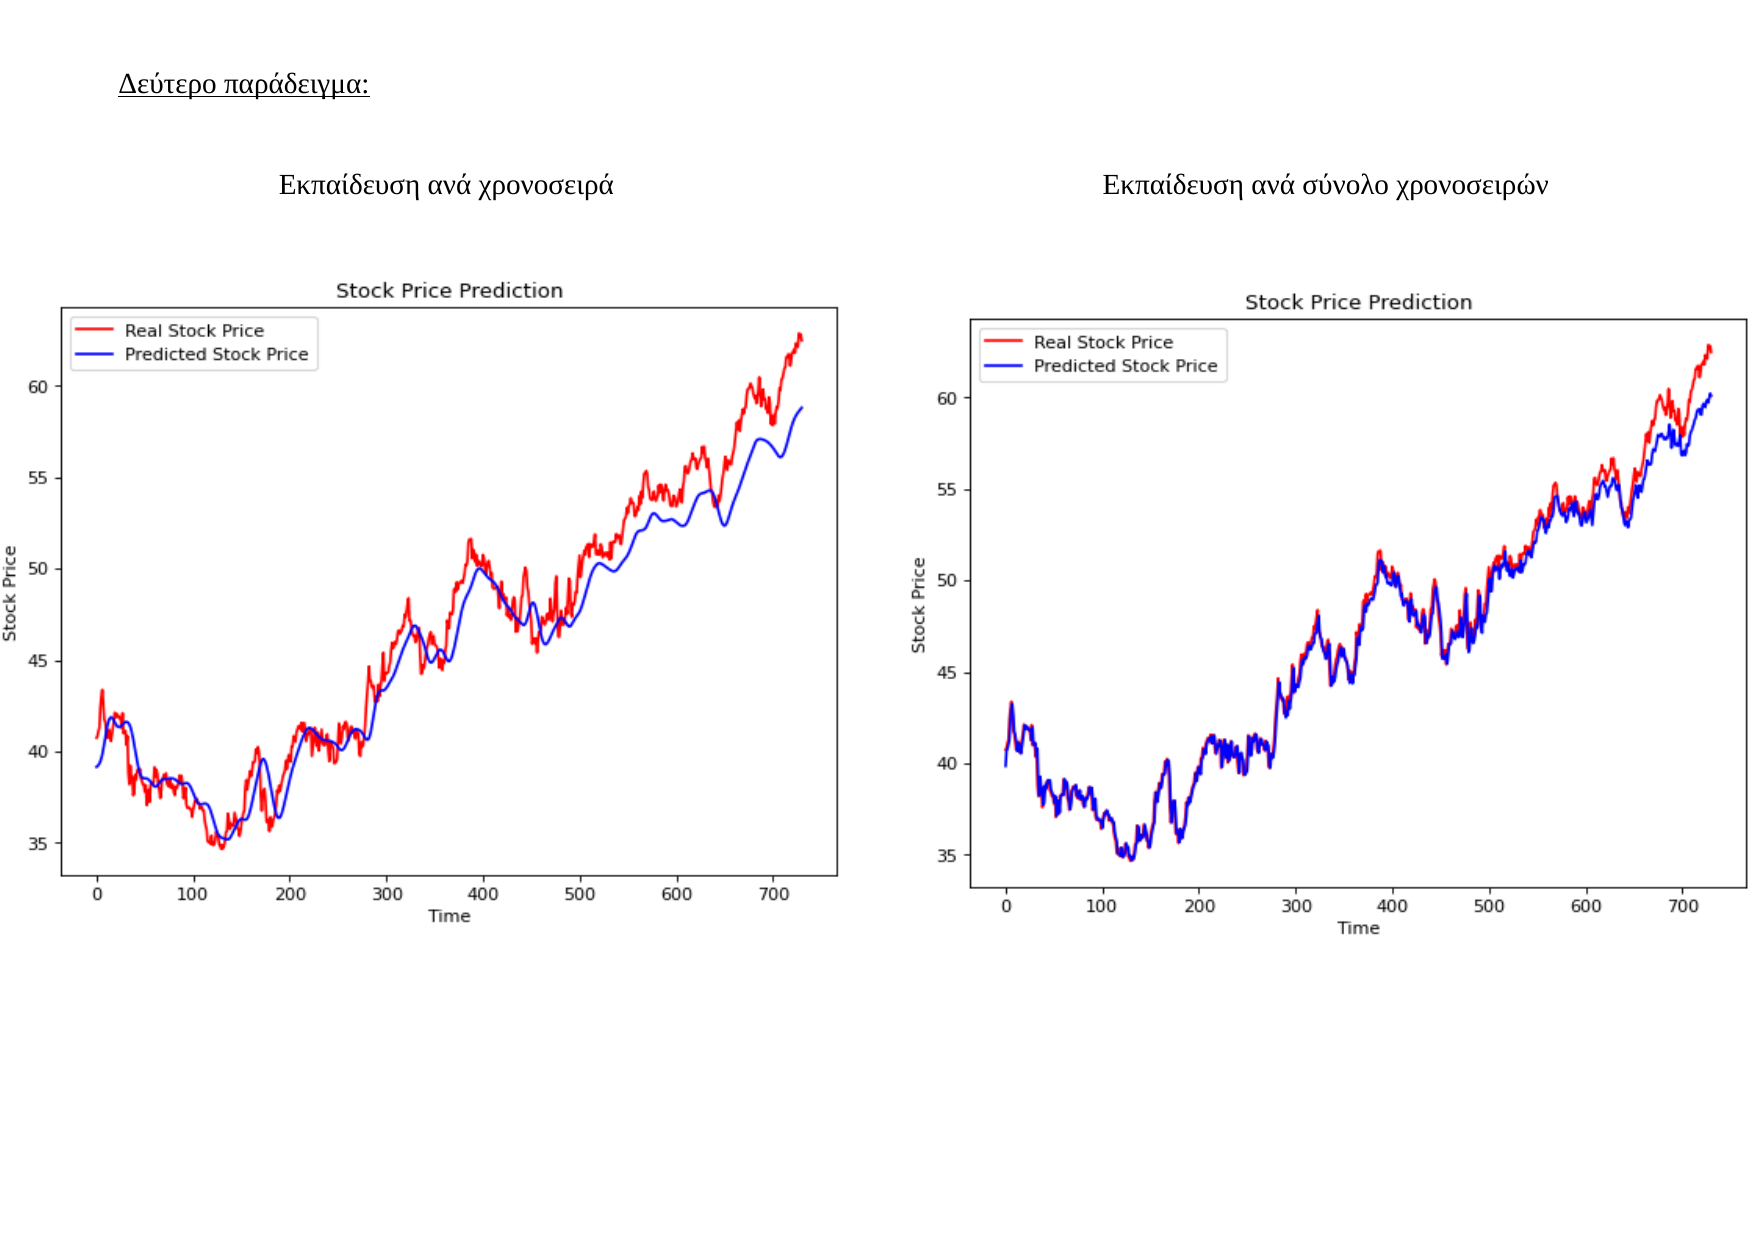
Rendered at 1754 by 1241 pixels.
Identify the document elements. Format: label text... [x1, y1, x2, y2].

picture [909, 286, 1754, 939]
text Εκπαίδευση ανά χρονοσειρά Εκπαίδευση ανά σύνολο χρονοσειρών [118, 167, 1635, 201]
picture [0, 276, 843, 927]
text Δεύτερο παράδειγμα: [118, 67, 1635, 100]
